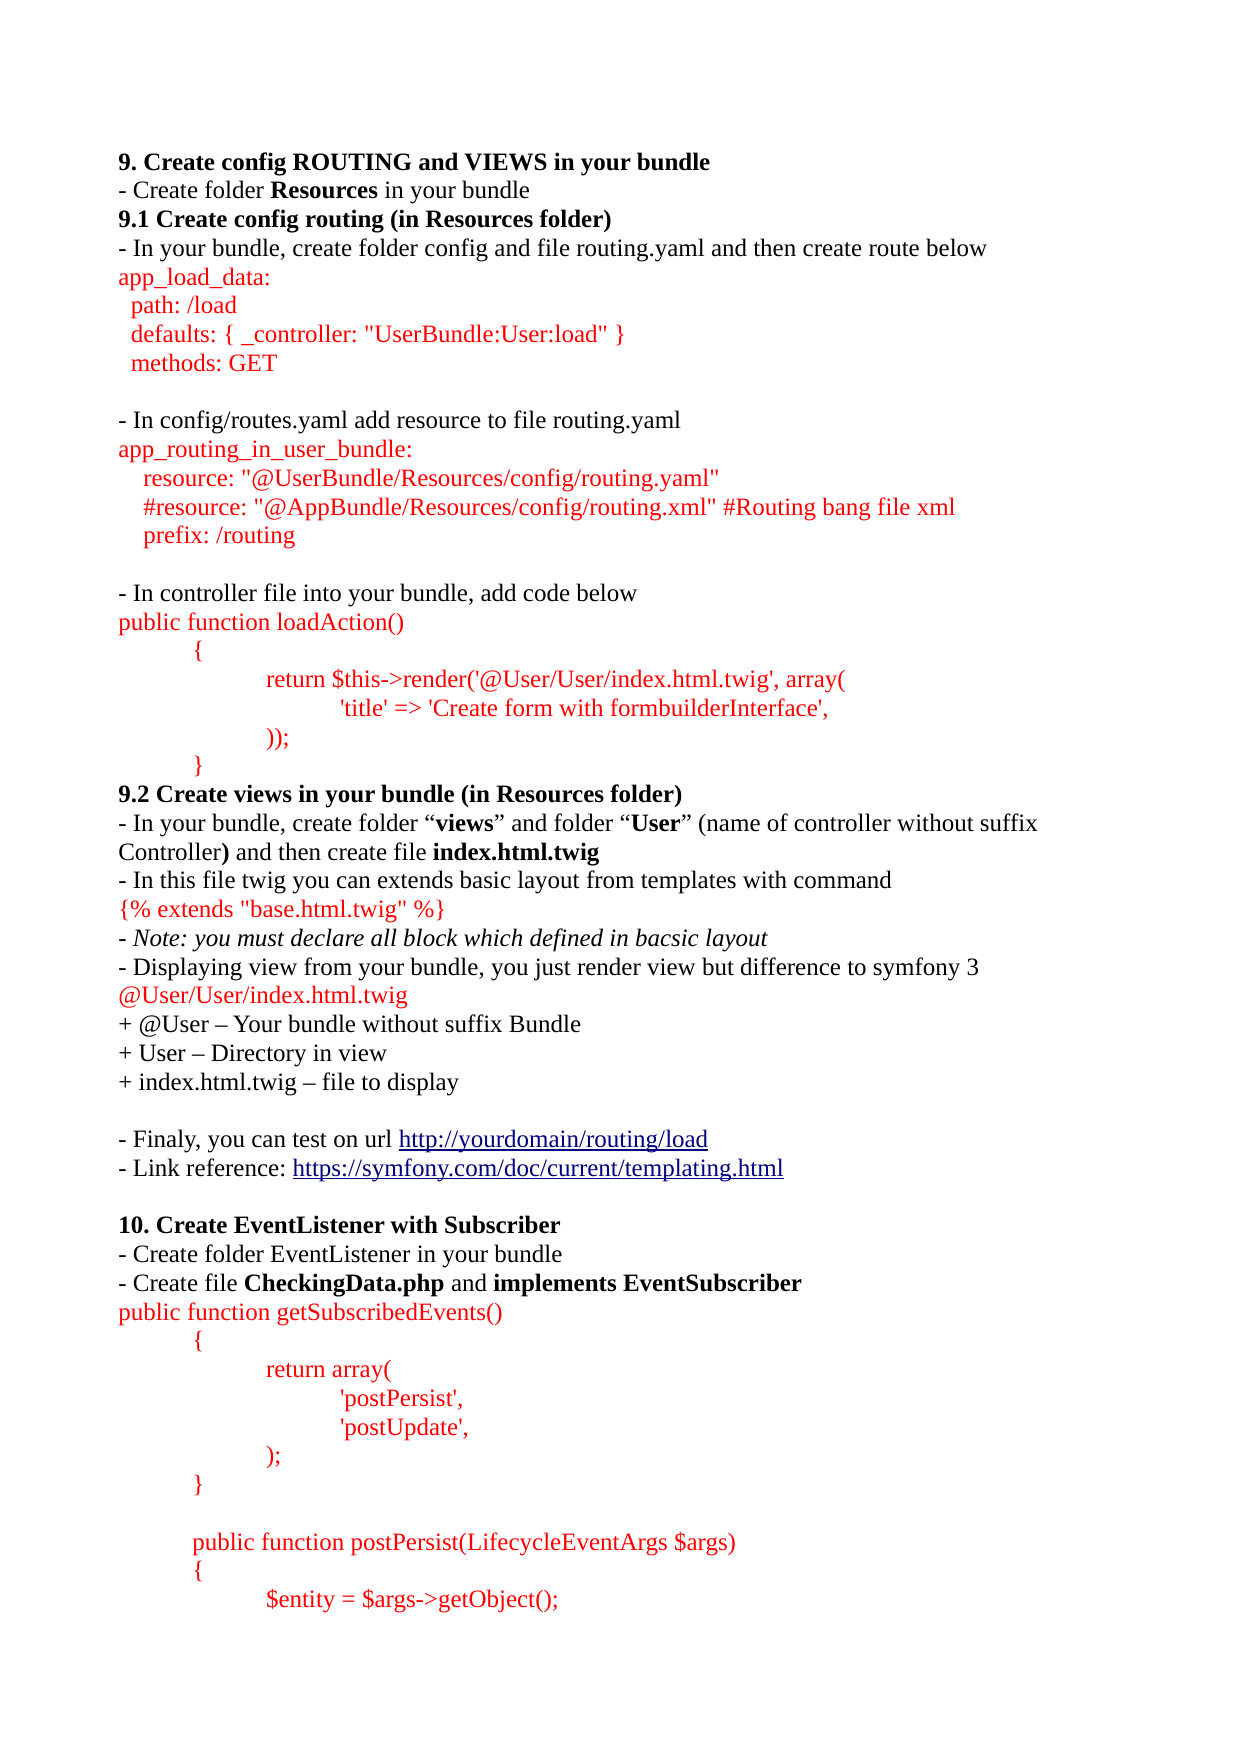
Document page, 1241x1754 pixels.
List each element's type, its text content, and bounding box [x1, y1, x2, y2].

text #resource: "@AppBundle/Resources/config/routing.xml" #Routing bang file xml [118, 492, 1122, 521]
text {% extends "base.html.twig" %} [118, 894, 1122, 923]
text resource: "@UserBundle/Resources/config/routing.yaml" [118, 463, 1122, 492]
text - In this file twig you can extends basic layout from templates with command [118, 866, 1122, 894]
text + index.html.twig – file to display [118, 1067, 1122, 1096]
text public function getSubscribedEvents() [118, 1297, 1122, 1326]
text - Create file CheckingData.php and implements EventSubscriber [118, 1268, 1122, 1297]
text { [118, 1556, 1122, 1584]
text app_load_data: [118, 262, 1122, 291]
text ); [118, 1441, 1122, 1469]
text - Displaying view from your bundle, you just render view but difference to symfony 3 [118, 952, 1122, 981]
text - Create folder Resources in your bundle [118, 176, 1122, 204]
text 'postPersist', [118, 1383, 1122, 1412]
text 9. Create config ROUTING and VIEWS in your bundle [118, 147, 1122, 176]
text 'postUpdate', [118, 1412, 1122, 1441]
text 9.2 Create views in your bundle (in Resources folder) [118, 779, 1122, 808]
text 9.1 Create config routing (in Resources folder) [118, 204, 1122, 233]
text )); [118, 722, 1122, 751]
text @User/User/index.html.twig [118, 981, 1122, 1009]
text methods: GET [118, 348, 1122, 377]
text - Note: you must declare all block which defined in bacsic layout [118, 923, 1122, 952]
text 10. Create EventListener with Subscriber [118, 1211, 1122, 1239]
text - In config/routes.yaml add resource to file routing.yaml [118, 406, 1122, 434]
text + User – Directory in view [118, 1038, 1122, 1067]
text - In your bundle, create folder “views” and folder “User” (name of controller without suffix Controller) and then create file index.html.twig [118, 808, 1122, 866]
text public function loadAction() [118, 607, 1122, 636]
text - Create folder EventListener in your bundle [118, 1239, 1122, 1268]
text - Link reference: https://symfony.com/doc/current/templating.html [118, 1153, 1122, 1182]
text prefix: /routing [118, 521, 1122, 549]
text - Finaly, you can test on url http://yourdomain/routing/load [118, 1124, 1122, 1153]
text - In controller file into your bundle, add code below [118, 578, 1122, 607]
text public function postPersist(LifecycleEventArgs $args) [118, 1527, 1122, 1556]
text { [118, 1326, 1122, 1354]
text + @User – Your bundle without suffix Bundle [118, 1009, 1122, 1038]
text defaults: { _controller: "UserBundle:User:load" } [118, 319, 1122, 348]
text return $this->render('@User/User/index.html.twig', array( [118, 664, 1122, 693]
text 'title' => 'Create form with formbuilderInterface', [118, 693, 1122, 722]
text $entity = $args->getObject(); [118, 1584, 1122, 1613]
text - In your bundle, create folder config and file routing.yaml and then create route below [118, 233, 1122, 262]
text app_routing_in_user_bundle: [118, 434, 1122, 463]
text } [118, 751, 1122, 779]
text { [118, 636, 1122, 664]
text } [118, 1469, 1122, 1498]
text return array( [118, 1354, 1122, 1383]
text path: /load [118, 291, 1122, 319]
